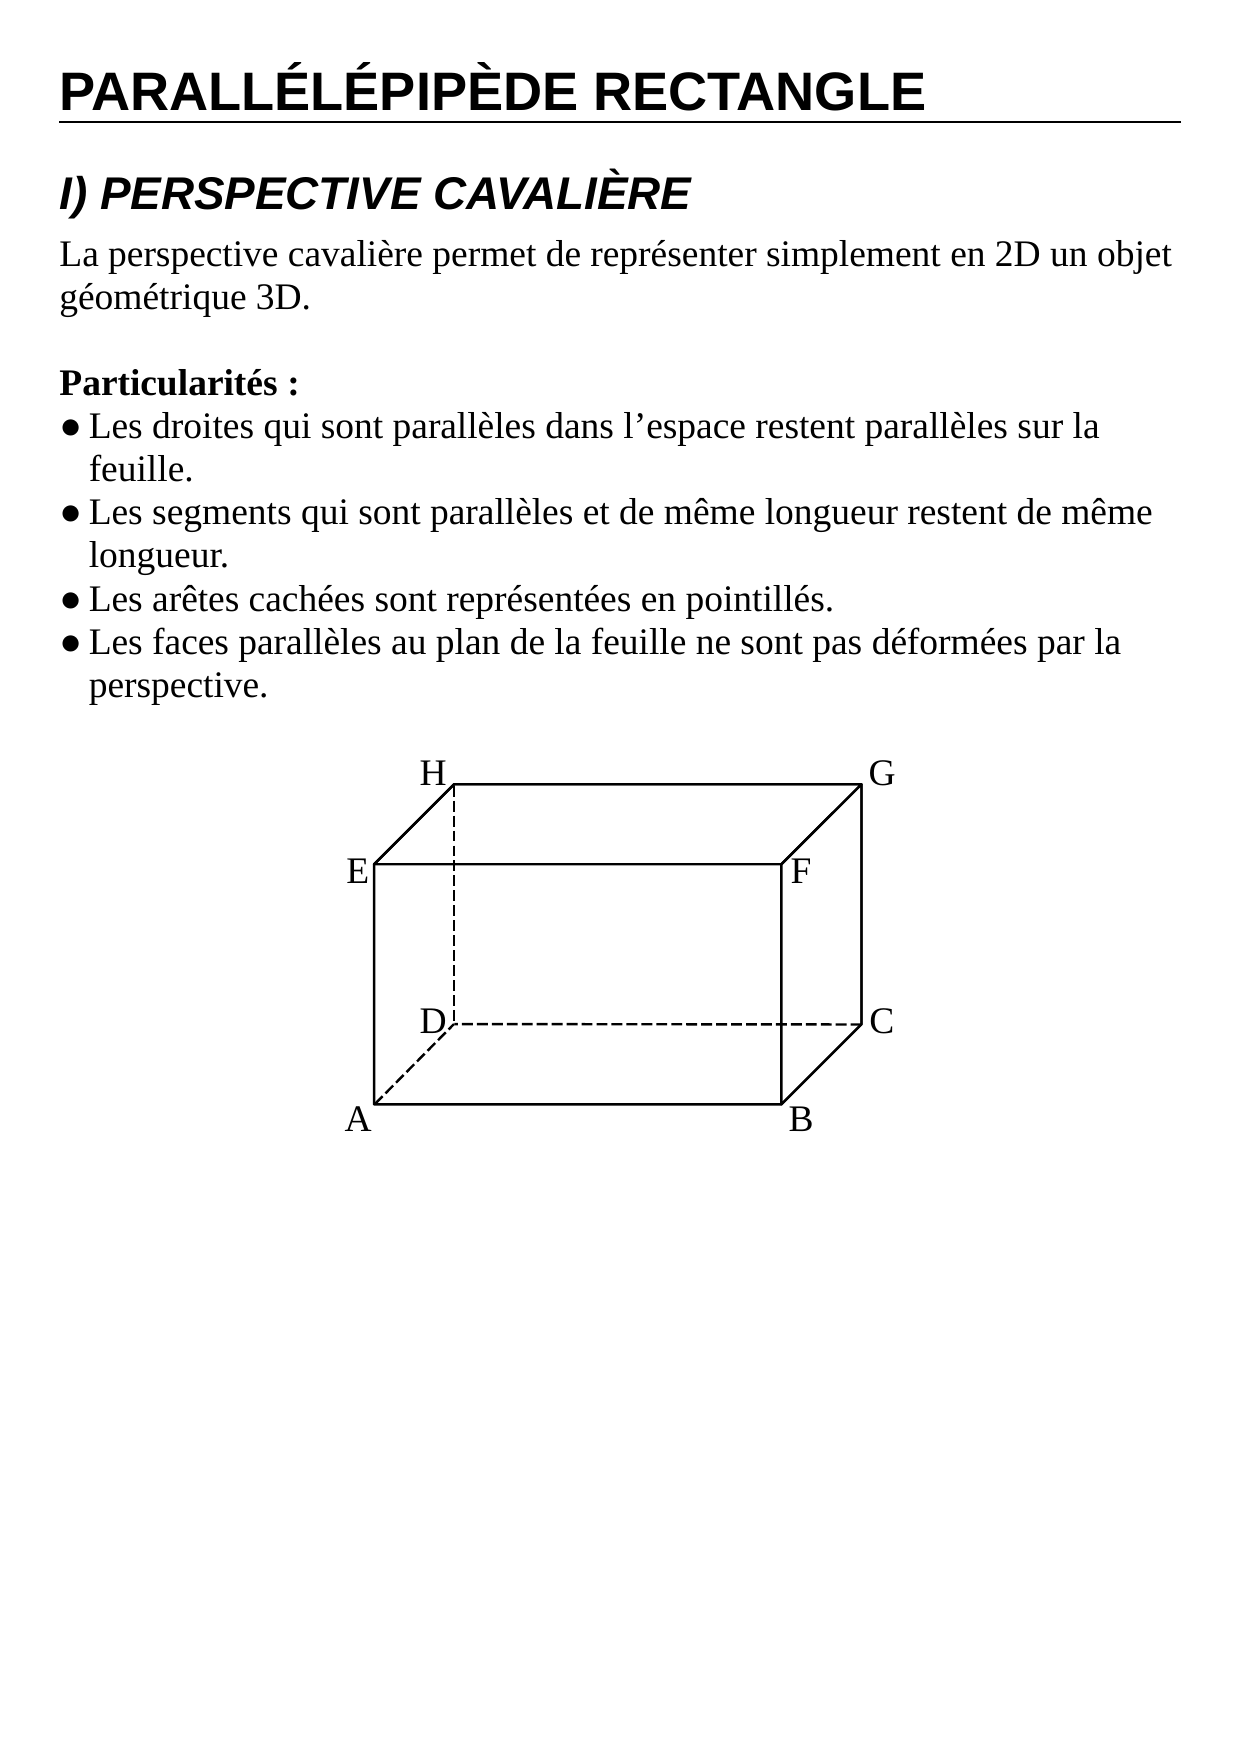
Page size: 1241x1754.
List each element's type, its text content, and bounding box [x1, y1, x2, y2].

list Les arêtes cachées sont représentées en pointillés. [59, 576, 1181, 619]
list Les droites qui sont parallèles dans l’espace restent parallèles sur la feuille. [59, 403, 1181, 490]
text Particularités : [59, 360, 1181, 403]
list Perspective cavalière [59, 167, 1181, 219]
text La perspective cavalière permet de représenter simplement en 2D un objet géométrique 3D. [59, 231, 1181, 317]
text parallélépipède rectangle [59, 59, 1181, 121]
list Les faces parallèles au plan de la feuille ne sont pas déformées par la perspective. [59, 619, 1181, 705]
list Les segments qui sont parallèles et de même longueur restent de même longueur. [59, 490, 1181, 576]
